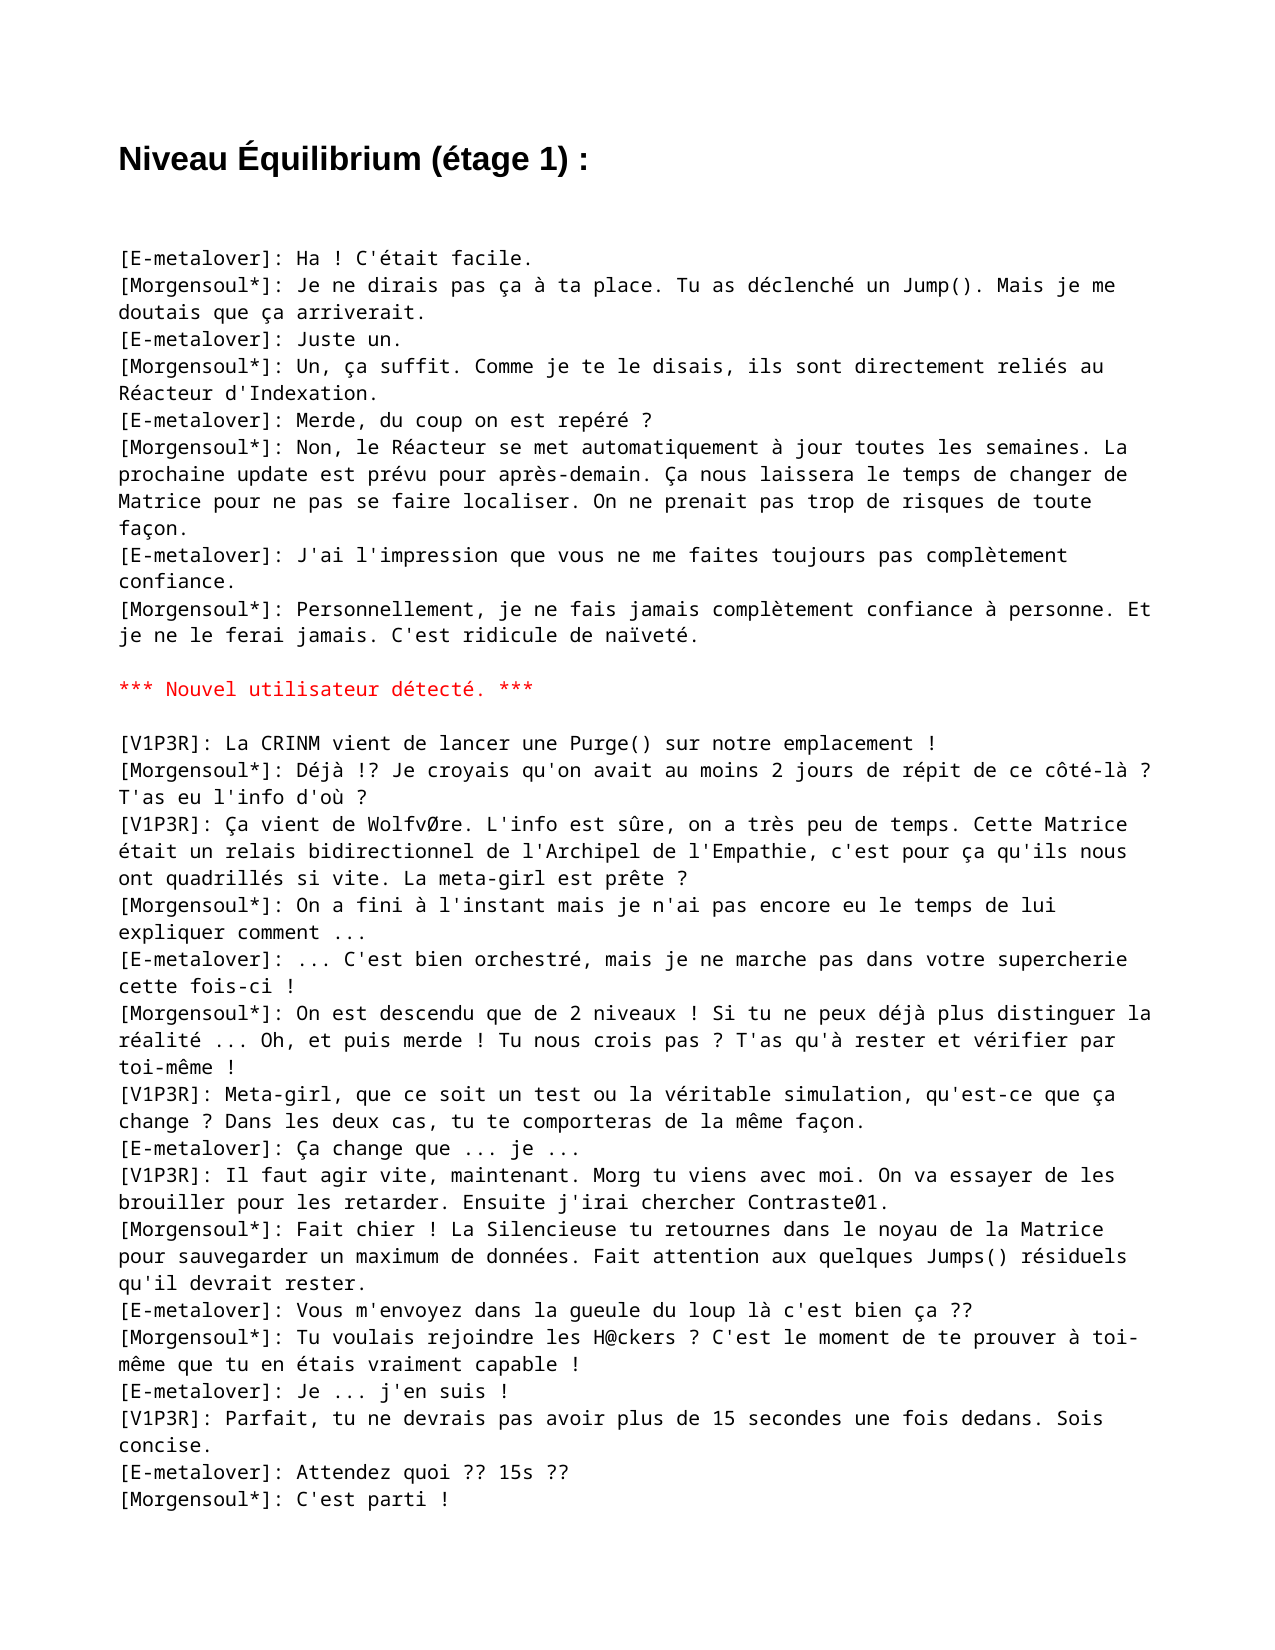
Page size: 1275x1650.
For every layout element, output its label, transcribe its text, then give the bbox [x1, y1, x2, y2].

text [V1P3R]: Ça vient de WolfvØre. L'info est sûre, on a très peu de temps. Cette Matrice était un relais bidirectionnel de l'Archipel de l'Empathie, c'est pour ça qu'ils nous ont quadrillés si vite. La meta-girl est prête ? [118, 811, 1157, 892]
text [V1P3R]: Il faut agir vite, maintenant. Morg tu viens avec moi. On va essayer de les brouiller pour les retarder. Ensuite j'irai chercher Contraste01. [118, 1161, 1157, 1215]
text [Morgensoul*]: C'est parti ! [118, 1485, 1157, 1512]
text [Morgensoul*]: On a fini à l'instant mais je n'ai pas encore eu le temps de lui expliquer comment ... [118, 892, 1157, 946]
text [Morgensoul*]: Personnellement, je ne fais jamais complètement confiance à personne. Et je ne le ferai jamais. C'est ridicule de naïveté. [118, 595, 1157, 649]
text [Morgensoul*]: Un, ça suffit. Comme je te le disais, ils sont directement reliés au Réacteur d'Indexation. [118, 352, 1157, 406]
text *** Nouvel utilisateur détecté. *** [118, 676, 1157, 703]
text [Morgensoul*]: Fait chier ! La Silencieuse tu retournes dans le noyau de la Matrice pour sauvegarder un maximum de données. Fait attention aux quelques Jumps() résiduels qu'il devrait rester. [118, 1215, 1157, 1296]
text [E-metalover]: Vous m'envoyez dans la gueule du loup là c'est bien ça ?? [118, 1296, 1157, 1323]
text [E-metalover]: Juste un. [118, 325, 1157, 352]
text [E-metalover]: Attendez quoi ?? 15s ?? [118, 1458, 1157, 1485]
text [E-metalover]: Ha ! C'était facile. [118, 244, 1157, 271]
text [Morgensoul*]: On est descendu que de 2 niveaux ! Si tu ne peux déjà plus distinguer la réalité ... Oh, et puis merde ! Tu nous crois pas ? T'as qu'à rester et vérifier par toi-même ! [118, 999, 1157, 1080]
text [V1P3R]: Parfait, tu ne devrais pas avoir plus de 15 secondes une fois dedans. Sois concise. [118, 1404, 1157, 1458]
text [E-metalover]: J'ai l'impression que vous ne me faites toujours pas complètement confiance. [118, 541, 1157, 595]
text [Morgensoul*]: Je ne dirais pas ça à ta place. Tu as déclenché un Jump(). Mais je me doutais que ça arriverait. [118, 271, 1157, 325]
text [E-metalover]: Ça change que ... je ... [118, 1134, 1157, 1161]
text [V1P3R]: Meta-girl, que ce soit un test ou la véritable simulation, qu'est-ce que ça change ? Dans les deux cas, tu te comporteras de la même façon. [118, 1080, 1157, 1134]
text [E-metalover]: Je ... j'en suis ! [118, 1377, 1157, 1404]
text [Morgensoul*]: Déjà !? Je croyais qu'on avait au moins 2 jours de répit de ce côté-là ? T'as eu l'info d'où ? [118, 757, 1157, 811]
text [E-metalover]: Merde, du coup on est repéré ? [118, 406, 1157, 433]
text [Morgensoul*]: Non, le Réacteur se met automatiquement à jour toutes les semaines. La prochaine update est prévu pour après-demain. Ça nous laissera le temps de changer de Matrice pour ne pas se faire localiser. On ne prenait pas trop de risques de toute façon. [118, 433, 1157, 541]
text [V1P3R]: La CRINM vient de lancer une Purge() sur notre emplacement ! [118, 730, 1157, 757]
text [Morgensoul*]: Tu voulais rejoindre les H@ckers ? C'est le moment de te prouver à toi-même que tu en étais vraiment capable ! [118, 1323, 1157, 1377]
text [E-metalover]: ... C'est bien orchestré, mais je ne marche pas dans votre supercherie cette fois-ci ! [118, 946, 1157, 999]
subtitle Niveau Équilibrium (étage 1) : [118, 139, 1157, 178]
